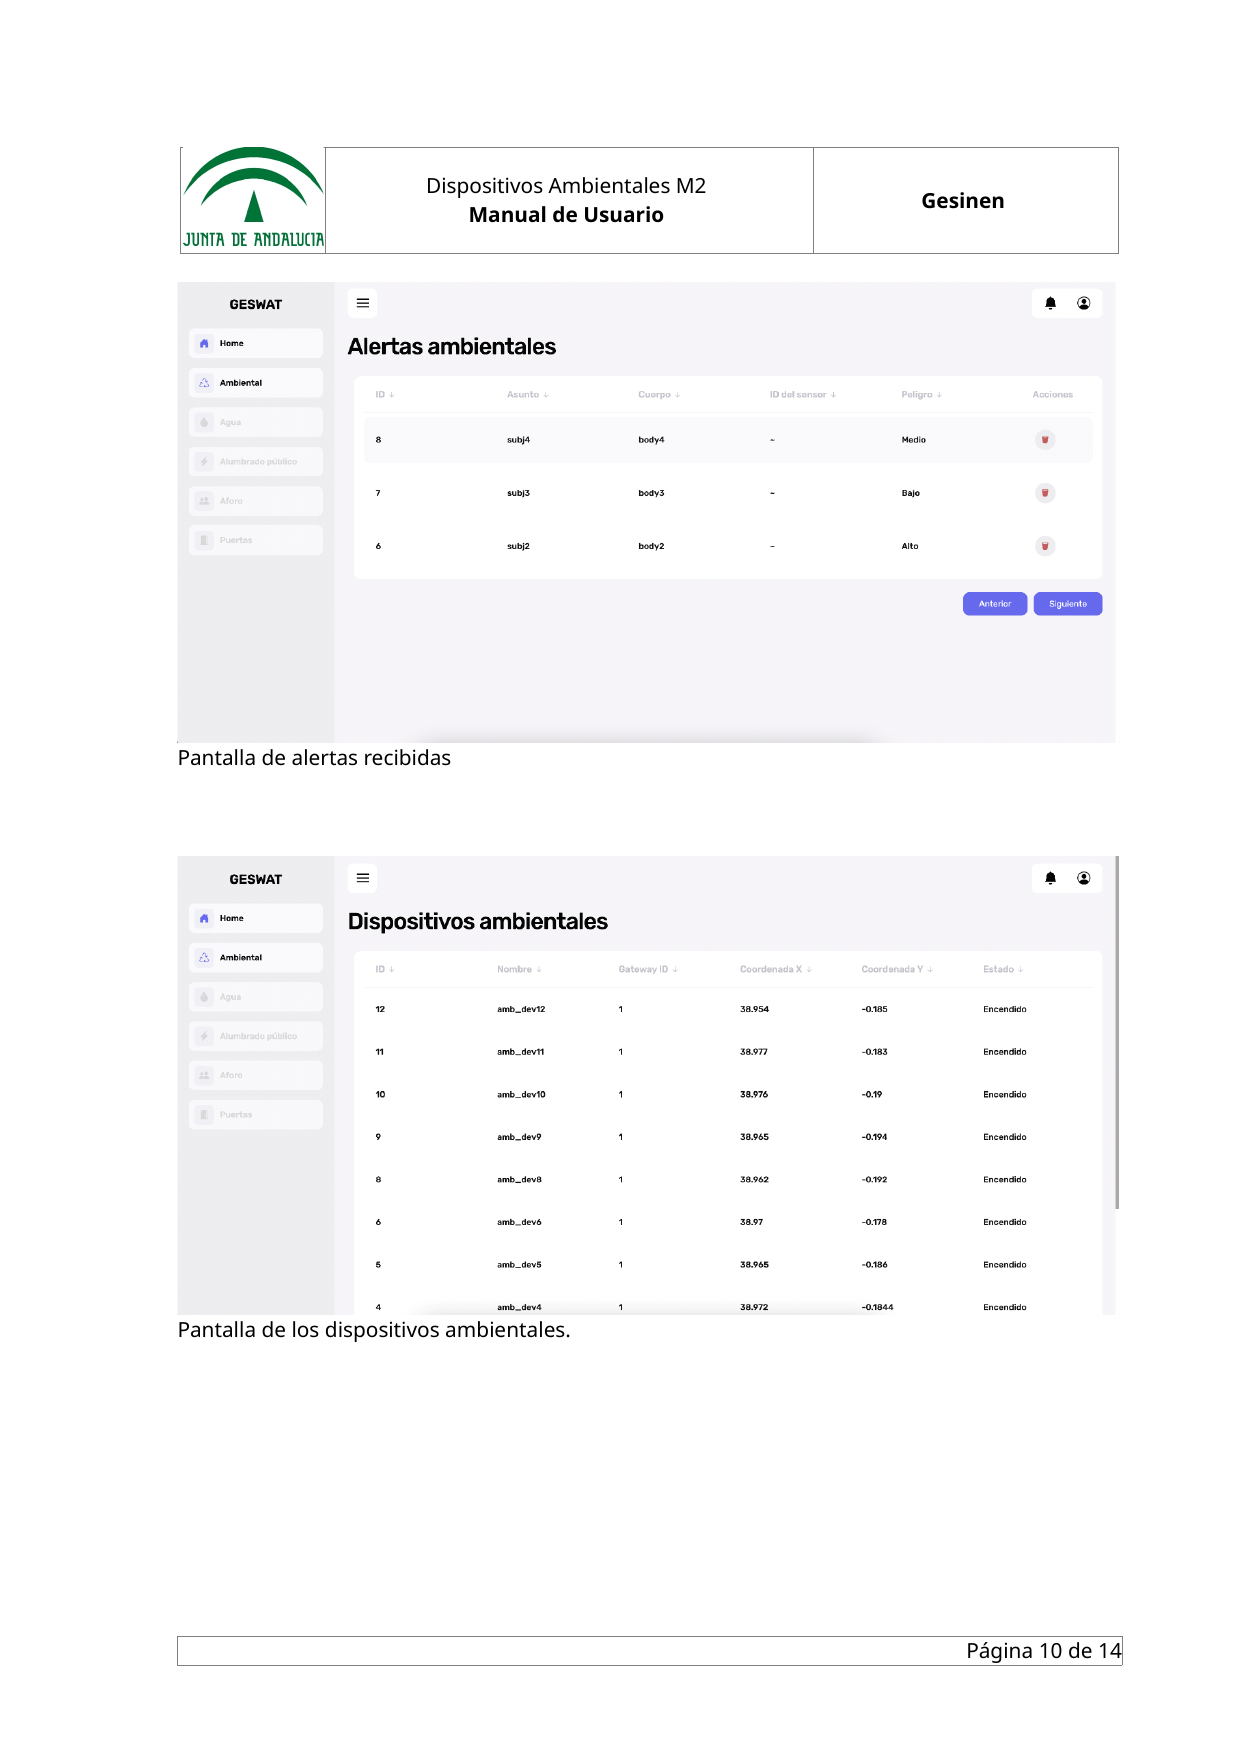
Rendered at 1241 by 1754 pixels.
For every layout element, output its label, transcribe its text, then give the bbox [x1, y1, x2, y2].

text Pantalla de los dispositivos ambientales. [177, 1315, 1122, 1343]
text Pantalla de alertas recibidas [177, 743, 1122, 771]
